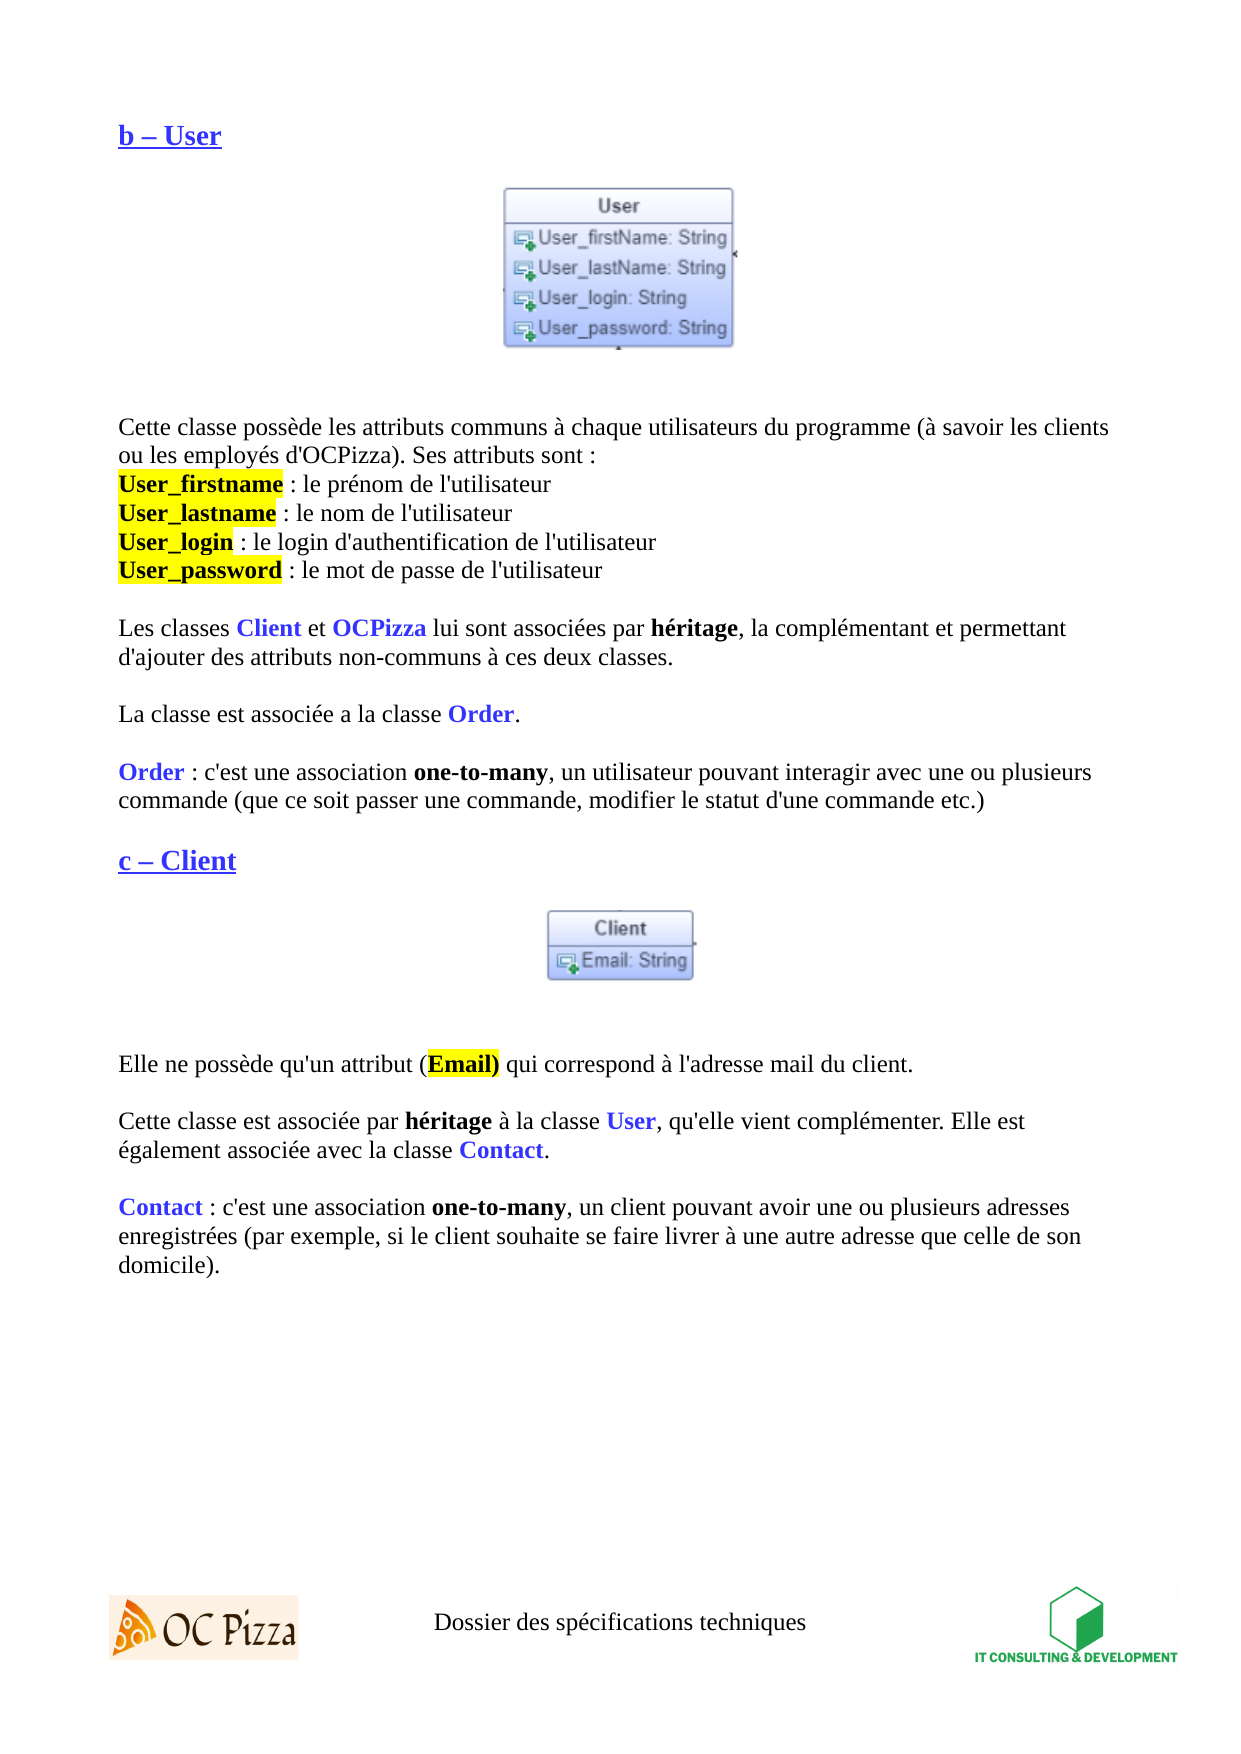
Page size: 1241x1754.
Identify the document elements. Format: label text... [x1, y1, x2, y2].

picture [108, 1595, 306, 1660]
text User_lastname : le nom de l'utilisateur [118, 498, 1122, 527]
text Cette classe est associée par héritage à la classe User, qu'elle vient complémenter. Elle est également associée avec la classe Contact. [118, 1106, 1122, 1164]
text Order : c'est une association one-to-many, un utilisateur pouvant interagir avec une ou plusieurs commande (que ce soit passer une commande, modifier le statut d'une commande etc.) [118, 757, 1122, 814]
text La classe est associée a la classe Order. [118, 699, 1122, 728]
text Elle ne possède qu'un attribut (Email) qui correspond à l'adresse mail du client. [118, 1049, 1122, 1077]
text Cette classe possède les attributs communs à chaque utilisateurs du programme (à savoir les clients ou les employés d'OCPizza). Ses attributs sont : [118, 412, 1122, 469]
text User_firstname : le prénom de l'utilisateur [118, 469, 1122, 498]
picture [543, 910, 697, 987]
text c – Client [118, 843, 1122, 876]
text User_login : le login d'authentification de l'utilisateur [118, 527, 1122, 555]
text Les classes Client et OCPizza lui sont associées par héritage, la complémentant et permettant d'ajouter des attributs non-communs à ces deux classes. [118, 613, 1122, 670]
text b – User [118, 118, 1122, 152]
picture [502, 185, 738, 350]
text Contact : c'est une association one-to-many, un client pouvant avoir une ou plusieurs adresses enregistrées (par exemple, si le client souhaite se faire livrer à une autre adresse que celle de son domicile). [118, 1192, 1122, 1279]
text User_password : le mot de passe de l'utilisateur [118, 555, 1122, 584]
picture [962, 1582, 1178, 1671]
